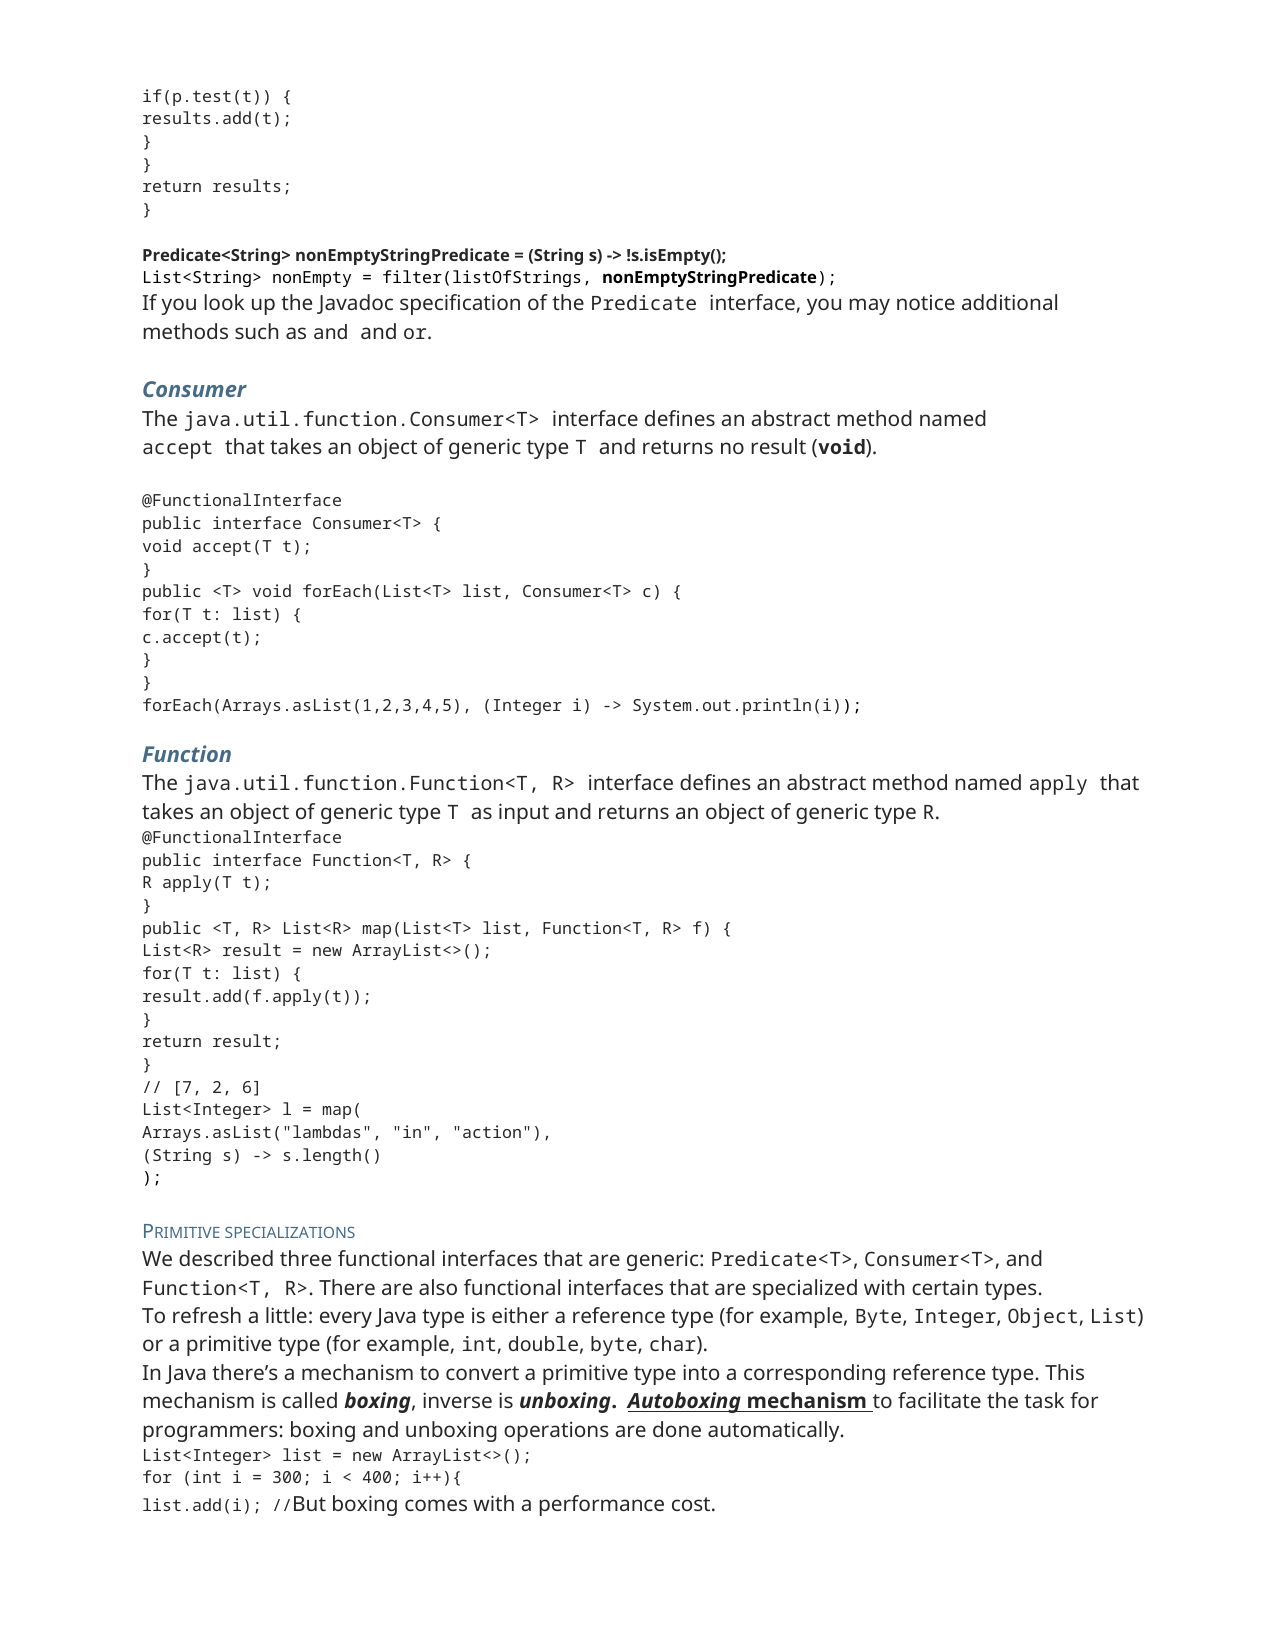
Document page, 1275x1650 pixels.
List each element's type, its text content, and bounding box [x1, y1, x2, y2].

text public <T> void forEach(List<T> list, Consumer<T> c) { [142, 580, 1149, 602]
text // [7, 2, 6] [142, 1075, 1149, 1098]
text We described three functional interfaces that are generic: Predicate<T>, Consumer<T>, and Function<T, R>. There are also functional interfaces that are specialized with certain types. [142, 1244, 1149, 1301]
text } [142, 1052, 1149, 1075]
text Consumer [142, 374, 1149, 404]
text @FunctionalInterface [142, 825, 1149, 848]
text } [142, 648, 1149, 671]
text The java.util.function.Function<T, R> interface defines an abstract method named apply that takes an object of generic type T as input and returns an object of generic type R. [142, 768, 1149, 825]
text List<R> result = new ArrayList<>(); [142, 939, 1149, 962]
text return result; [142, 1030, 1149, 1052]
text } [142, 557, 1149, 580]
text list.add(i); //But boxing comes with a performance cost. [142, 1489, 1149, 1517]
text result.add(f.apply(t)); [142, 984, 1149, 1007]
text for (int i = 300; i < 400; i++){ [142, 1466, 1149, 1489]
text PRIMITIVE SPECIALIZATIONS [142, 1217, 1149, 1244]
text if(p.test(t)) { [142, 84, 1149, 107]
text forEach(Arrays.asList(1,2,3,4,5), (Integer i) -> System.out.println(i)); [142, 693, 1149, 716]
text for(T t: list) { [142, 602, 1149, 625]
text Predicate<String> nonEmptyStringPredicate = (String s) -> !s.isEmpty(); [142, 243, 1149, 266]
text void accept(T t); [142, 534, 1149, 557]
text } [142, 671, 1149, 693]
text return results; [142, 175, 1149, 198]
text List<Integer> list = new ArrayList<>(); [142, 1443, 1149, 1466]
text accept that takes an object of generic type T and returns no result (void). [142, 432, 1149, 461]
text public <T, R> List<R> map(List<T> list, Function<T, R> f) { [142, 916, 1149, 939]
text } [142, 129, 1149, 152]
text R apply(T t); [142, 871, 1149, 893]
text List<Integer> l = map( [142, 1098, 1149, 1121]
text ); [142, 1166, 1149, 1189]
text } [142, 152, 1149, 175]
text public interface Consumer<T> { [142, 512, 1149, 534]
text The java.util.function.Consumer<T> interface defines an abstract method named [142, 404, 1149, 432]
text } [142, 1007, 1149, 1030]
text @FunctionalInterface [142, 489, 1149, 512]
text results.add(t); [142, 107, 1149, 129]
text (String s) -> s.length() [142, 1143, 1149, 1166]
text } [142, 198, 1149, 220]
text for(T t: list) { [142, 962, 1149, 984]
text List<String> nonEmpty = filter(listOfStrings, nonEmptyStringPredicate); [142, 266, 1149, 288]
text In Java there’s a mechanism to convert a primitive type into a corresponding reference type. This mechanism is called boxing, inverse is unboxing. Autoboxing mechanism to facilitate the task for programmers: boxing and unboxing operations are done automatically. [142, 1358, 1149, 1443]
text c.accept(t); [142, 625, 1149, 648]
text Function [142, 739, 1149, 768]
text To refresh a little: every Java type is either a reference type (for example, Byte, Integer, Object, List) or a primitive type (for example, int, double, byte, char). [142, 1301, 1149, 1358]
text public interface Function<T, R> { [142, 848, 1149, 871]
text Arrays.asList("lambdas", "in", "action"), [142, 1121, 1149, 1143]
text If you look up the Javadoc specification of the Predicate interface, you may notice additional methods such as and and or. [142, 288, 1149, 345]
text } [142, 893, 1149, 916]
